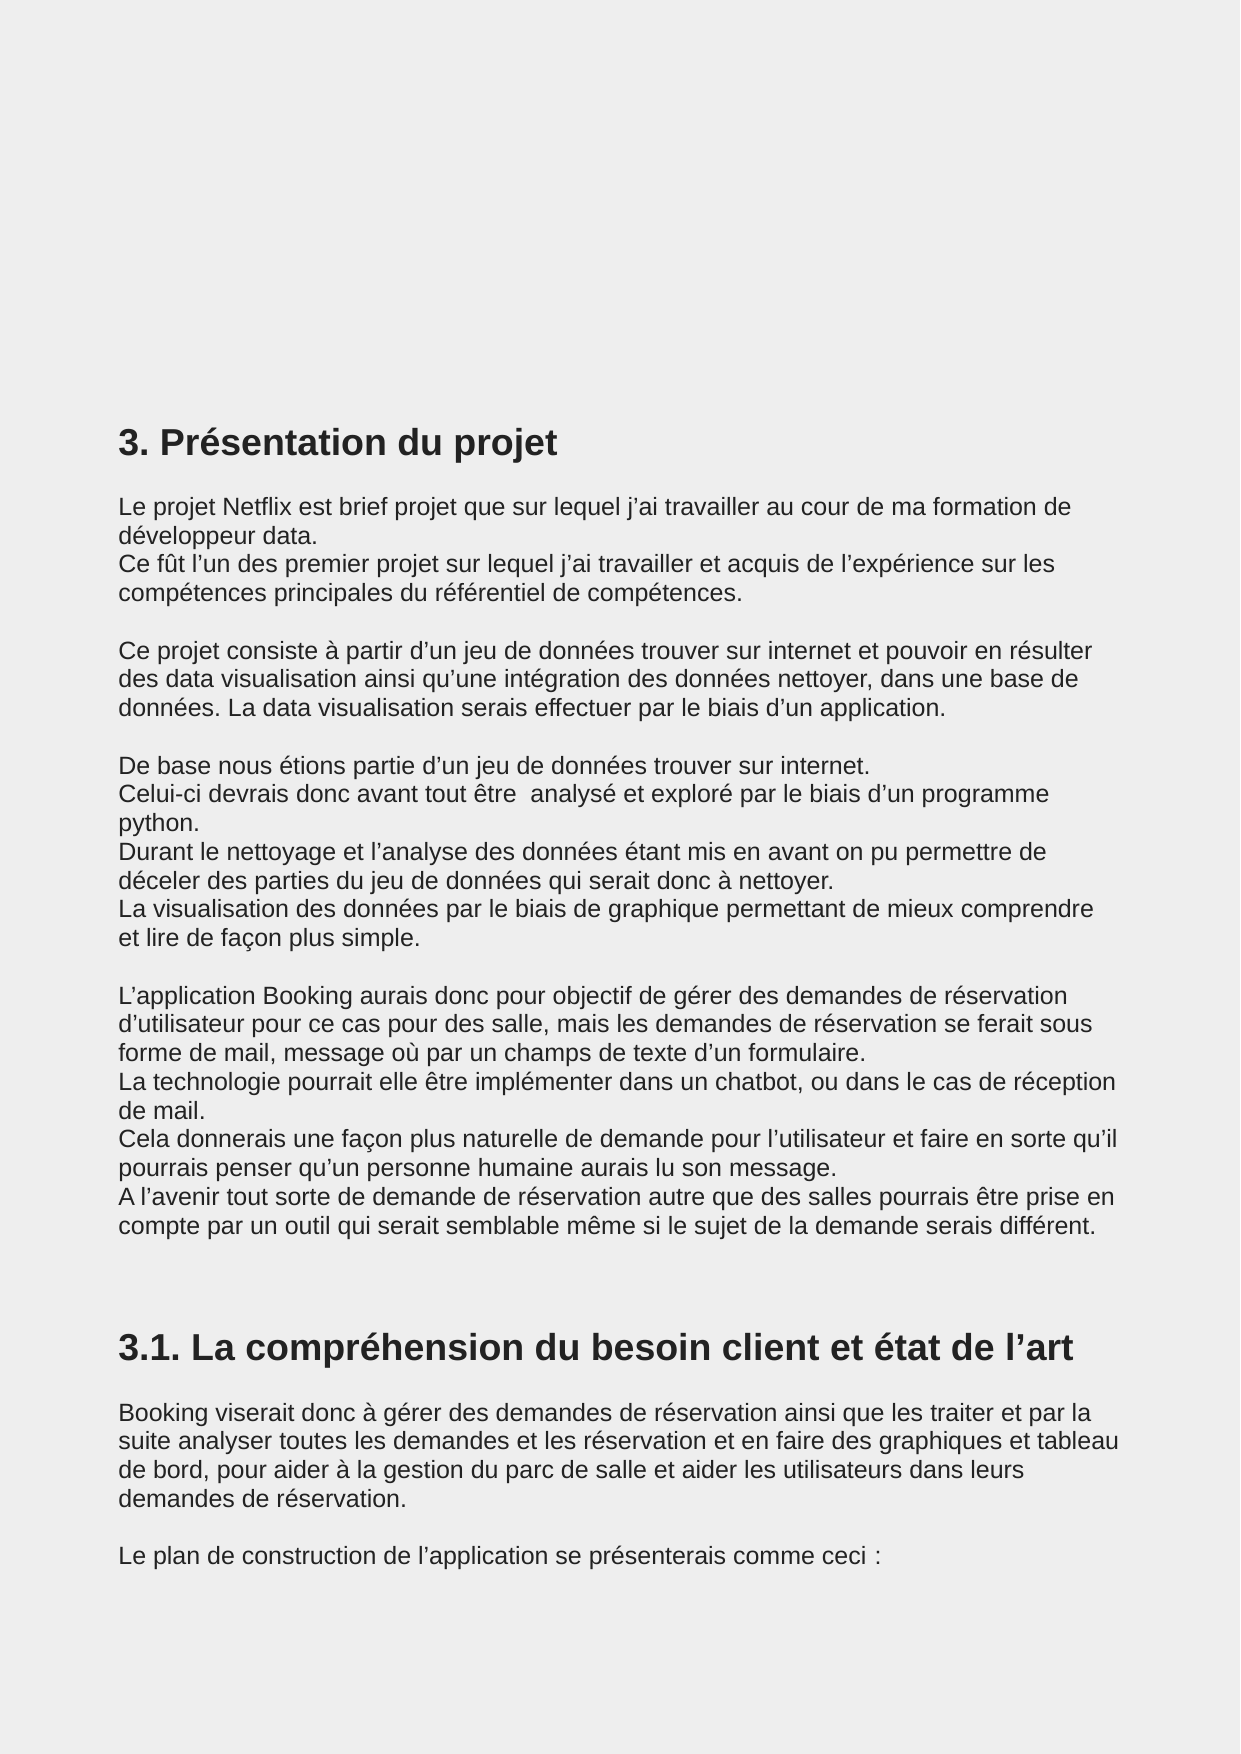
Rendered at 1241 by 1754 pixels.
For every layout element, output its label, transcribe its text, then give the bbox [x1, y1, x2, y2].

text La technologie pourrait elle être implémenter dans un chatbot, ou dans le cas de réception de mail. [118, 1067, 1122, 1124]
text Booking viserait donc à gérer des demandes de réservation ainsi que les traiter et par la suite analyser toutes les demandes et les réservation et en faire des graphiques et tableau de bord, pour aider à la gestion du parc de salle et aider les utilisateurs dans leurs demandes de réservation. [118, 1397, 1122, 1512]
text 3. Présentation du projet [118, 420, 1122, 463]
text Celui-ci devrais donc avant tout être analysé et exploré par le biais d’un programme python. [118, 779, 1122, 837]
text Ce projet consiste à partir d’un jeu de données trouver sur internet et pouvoir en résulter des data visualisation ainsi qu’une intégration des données nettoyer, dans une base de données. La data visualisation serais effectuer par le biais d’un application. [118, 636, 1122, 722]
text Ce fût l’un des premier projet sur lequel j’ai travailler et acquis de l’expérience sur les compétences principales du référentiel de compétences. [118, 549, 1122, 607]
text A l’avenir tout sorte de demande de réservation autre que des salles pourrais être prise en compte par un outil qui serait semblable même si le sujet de la demande serais différent. [118, 1182, 1122, 1239]
text et lire de façon plus simple. [118, 923, 1122, 952]
text Le projet Netflix est brief projet que sur lequel j’ai travailler au cour de ma formation de développeur data. [118, 492, 1122, 549]
text Cela donnerais une façon plus naturelle de demande pour l’utilisateur et faire en sorte qu’il pourrais penser qu’un personne humaine aurais lu son message. [118, 1124, 1122, 1182]
text La visualisation des données par le biais de graphique permettant de mieux comprendre [118, 894, 1122, 923]
text L’application Booking aurais donc pour objectif de gérer des demandes de réservation d’utilisateur pour ce cas pour des salle, mais les demandes de réservation se ferait sous forme de mail, message où par un champs de texte d’un formulaire. [118, 981, 1122, 1067]
text Le plan de construction de l’application se présenterais comme ceci : [118, 1541, 1122, 1570]
text De base nous étions partie d’un jeu de données trouver sur internet. [118, 751, 1122, 779]
text 3.1. La compréhension du besoin client et état de l’art [118, 1326, 1122, 1369]
text Durant le nettoyage et l’analyse des données étant mis en avant on pu permettre de déceler des parties du jeu de données qui serait donc à nettoyer. [118, 837, 1122, 894]
